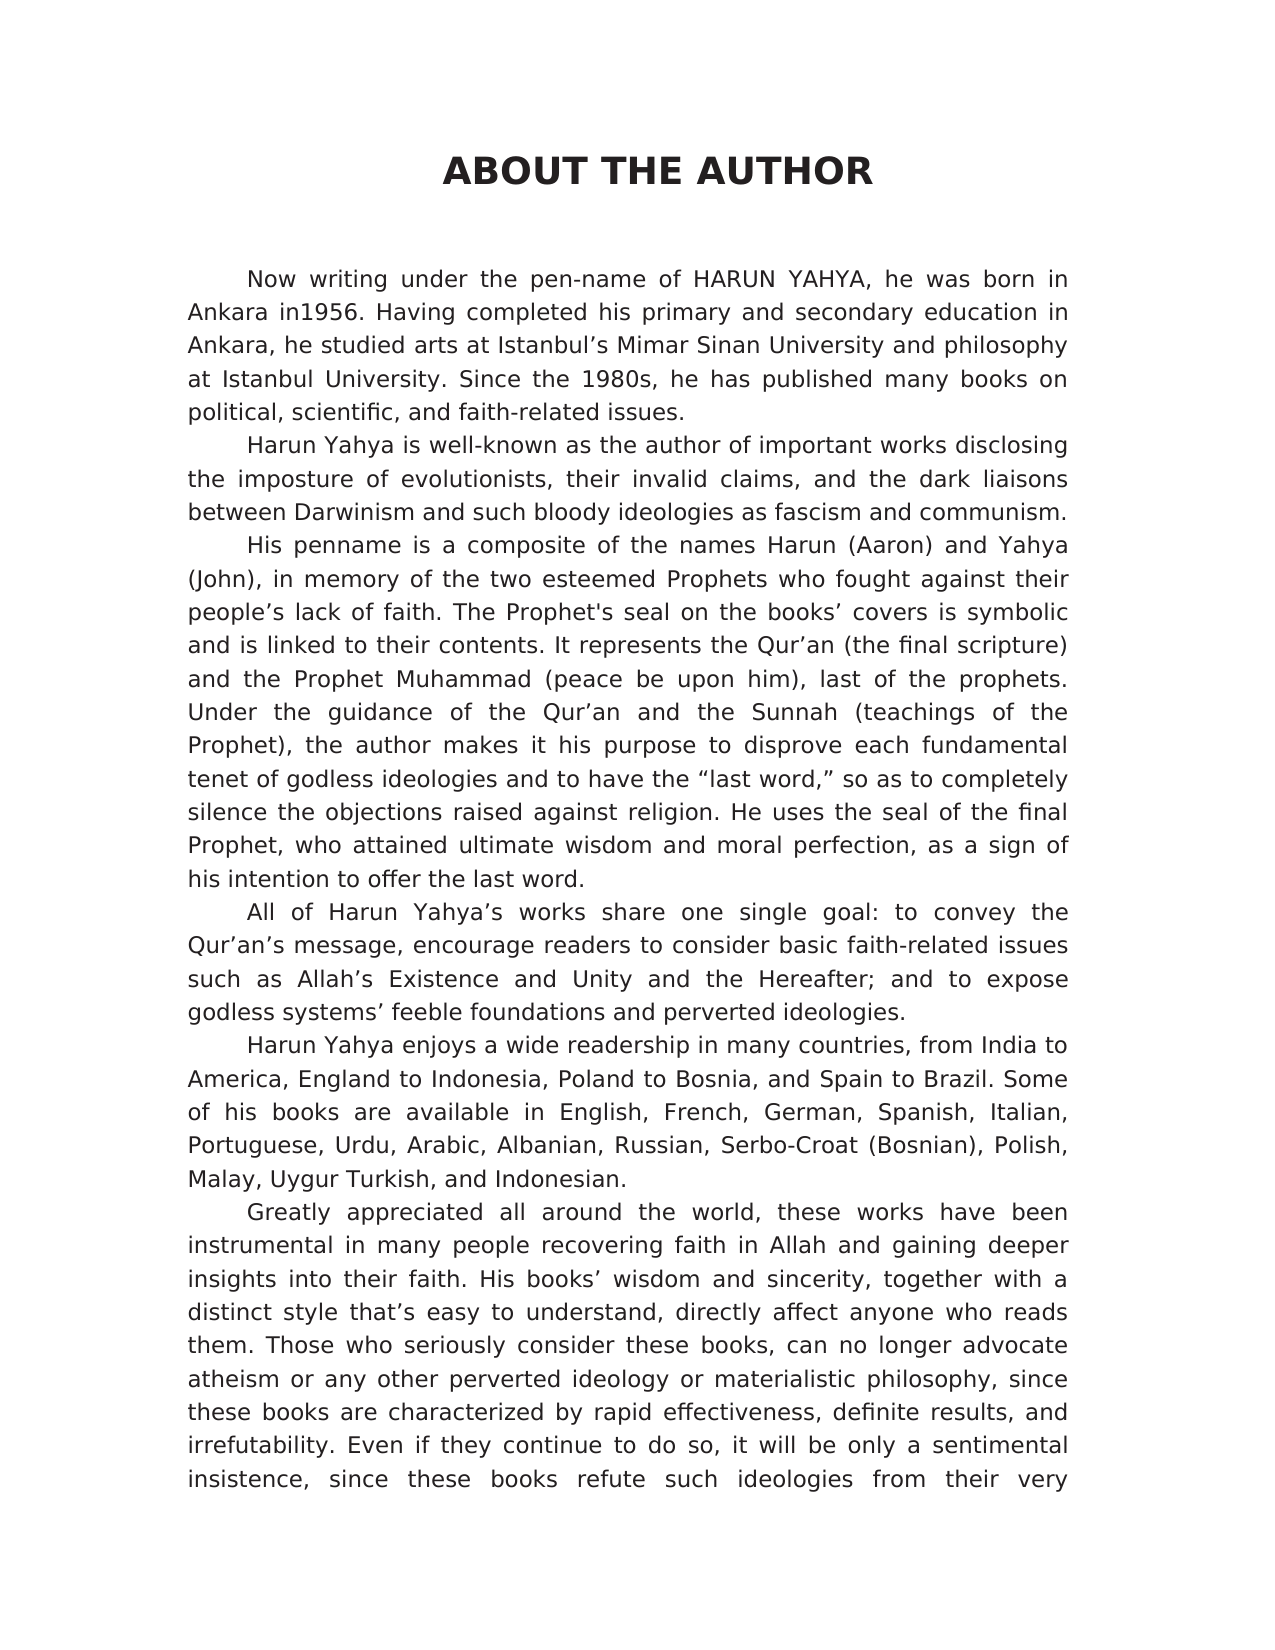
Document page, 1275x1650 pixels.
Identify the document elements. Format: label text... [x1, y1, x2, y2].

text All of Harun Yahya’s works share one single goal: to convey the Qur’an’s message, encourage readers to consider basic faith-related issues such as Allah’s Existence and Unity and the Hereafter; and to expose godless systems’ feeble foundations and perverted ideologies. [187, 894, 1070, 1027]
text Harun Yahya enjoys a wide readership in many countries, from India to America, England to Indonesia, Poland to Bosnia, and Spain to Brazil. Some of his books are available in English, French, German, Spanish, Italian, Portuguese, Urdu, Arabic, Albanian, Russian, Serbo-Croat (Bosnian), Polish, Malay, Uygur Turkish, and Indonesian. [187, 1027, 1070, 1194]
text Now writing under the pen-name of HARUN YAHYA, he was born in Ankara in1956. Having completed his primary and secondary education in Ankara, he studied arts at Istanbul’s Mimar Sinan University and philosophy at Istanbul University. Since the 1980s, he has published many books on political, scientific, and faith-related issues. [187, 260, 1070, 427]
text His penname is a composite of the names Harun (Aaron) and Yahya (John), in memory of the two esteemed Prophets who fought against their people’s lack of faith. The Prophet's seal on the books’ covers is symbolic and is linked to their contents. It represents the Qur’an (the final scripture) and the Prophet Muhammad (peace be upon him), last of the prophets. Under the guidance of the Qur’an and the Sunnah (teachings of the Prophet), the author makes it his purpose to disprove each fundamental tenet of godless ideologies and to have the “last word,” so as to completely silence the objections raised against religion. He uses the seal of the final Prophet, who attained ultimate wisdom and moral perfection, as a sign of his intention to offer the last word. [187, 527, 1070, 894]
text Harun Yahya is well-known as the author of important works disclosing the imposture of evolutionists, their invalid claims, and the dark liaisons between Darwinism and such bloody ideologies as fascism and communism. [187, 427, 1070, 527]
text Greatly appreciated all around the world, these works have been instrumental in many people recovering faith in Allah and gaining deeper insights into their faith. His books’ wisdom and sincerity, together with a distinct style that’s easy to understand, directly affect anyone who reads them. Those who seriously consider these books, can no longer advocate atheism or any other perverted ideology or materialistic philosophy, since these books are characterized by rapid effectiveness, definite results, and irrefutability. Even if they continue to do so, it will be only a sentimental insistence, since these books refute such ideologies from their very [187, 1194, 1070, 1494]
text ABOUT THE AUTHOR [187, 150, 1070, 194]
